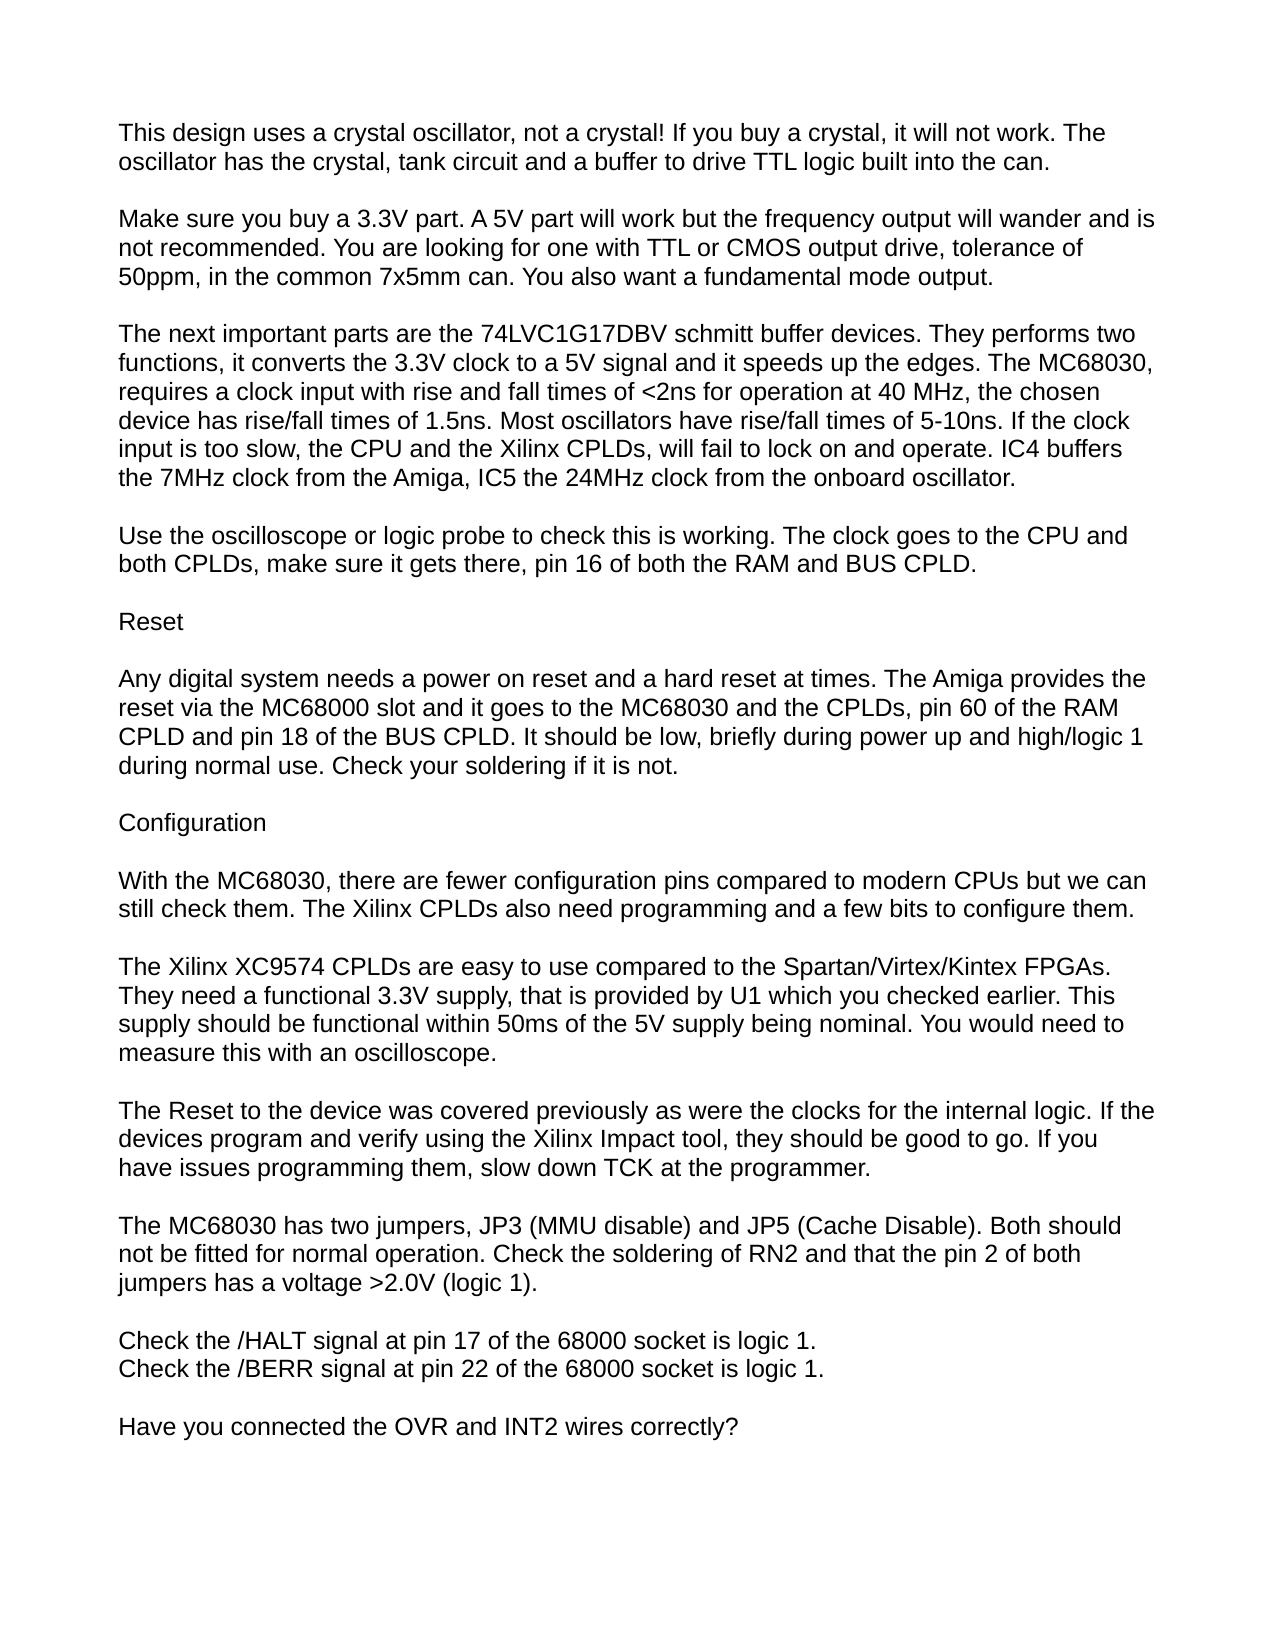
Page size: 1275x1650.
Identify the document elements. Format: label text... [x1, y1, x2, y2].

text Check the /HALT signal at pin 17 of the 68000 socket is logic 1. [118, 1326, 1157, 1354]
text Any digital system needs a power on reset and a hard reset at times. The Amiga provides the reset via the MC68000 slot and it goes to the MC68030 and the CPLDs, pin 60 of the RAM CPLD and pin 18 of the BUS CPLD. It should be low, briefly during power up and high/logic 1 during normal use. Check your soldering if it is not. [118, 664, 1157, 779]
text The Reset to the device was covered previously as were the clocks for the internal logic. If the devices program and verify using the Xilinx Impact tool, they should be good to go. If you have issues programming them, slow down TCK at the programmer. [118, 1096, 1157, 1182]
text Have you connected the OVR and INT2 wires correctly? [118, 1412, 1157, 1441]
text Check the /BERR signal at pin 22 of the 68000 socket is logic 1. [118, 1354, 1157, 1383]
text Make sure you buy a 3.3V part. A 5V part will work but the frequency output will wander and is not recommended. You are looking for one with TTL or CMOS output drive, tolerance of 50ppm, in the common 7x5mm can. You also want a fundamental mode output. [118, 204, 1157, 291]
text Use the oscilloscope or logic probe to check this is working. The clock goes to the CPU and both CPLDs, make sure it gets there, pin 16 of both the RAM and BUS CPLD. [118, 521, 1157, 578]
text This design uses a crystal oscillator, not a crystal! If you buy a crystal, it will not work. The oscillator has the crystal, tank circuit and a buffer to drive TTL logic built into the can. [118, 118, 1157, 176]
text With the MC68030, there are fewer configuration pins compared to modern CPUs but we can still check them. The Xilinx CPLDs also need programming and a few bits to configure them. [118, 866, 1157, 923]
text The MC68030 has two jumpers, JP3 (MMU disable) and JP5 (Cache Disable). Both should not be fitted for normal operation. Check the soldering of RN2 and that the pin 2 of both jumpers has a voltage >2.0V (logic 1). [118, 1211, 1157, 1297]
text Reset [118, 607, 1157, 636]
text The next important parts are the 74LVC1G17DBV schmitt buffer devices. They performs two functions, it converts the 3.3V clock to a 5V signal and it speeds up the edges. The MC68030, requires a clock input with rise and fall times of <2ns for operation at 40 MHz, the chosen device has rise/fall times of 1.5ns. Most oscillators have rise/fall times of 5-10ns. If the clock input is too slow, the CPU and the Xilinx CPLDs, will fail to lock on and operate. IC4 buffers the 7MHz clock from the Amiga, IC5 the 24MHz clock from the onboard oscillator. [118, 319, 1157, 492]
text The Xilinx XC9574 CPLDs are easy to use compared to the Spartan/Virtex/Kintex FPGAs. They need a functional 3.3V supply, that is provided by U1 which you checked earlier. This supply should be functional within 50ms of the 5V supply being nominal. You would need to measure this with an oscilloscope. [118, 952, 1157, 1067]
text Configuration [118, 808, 1157, 837]
